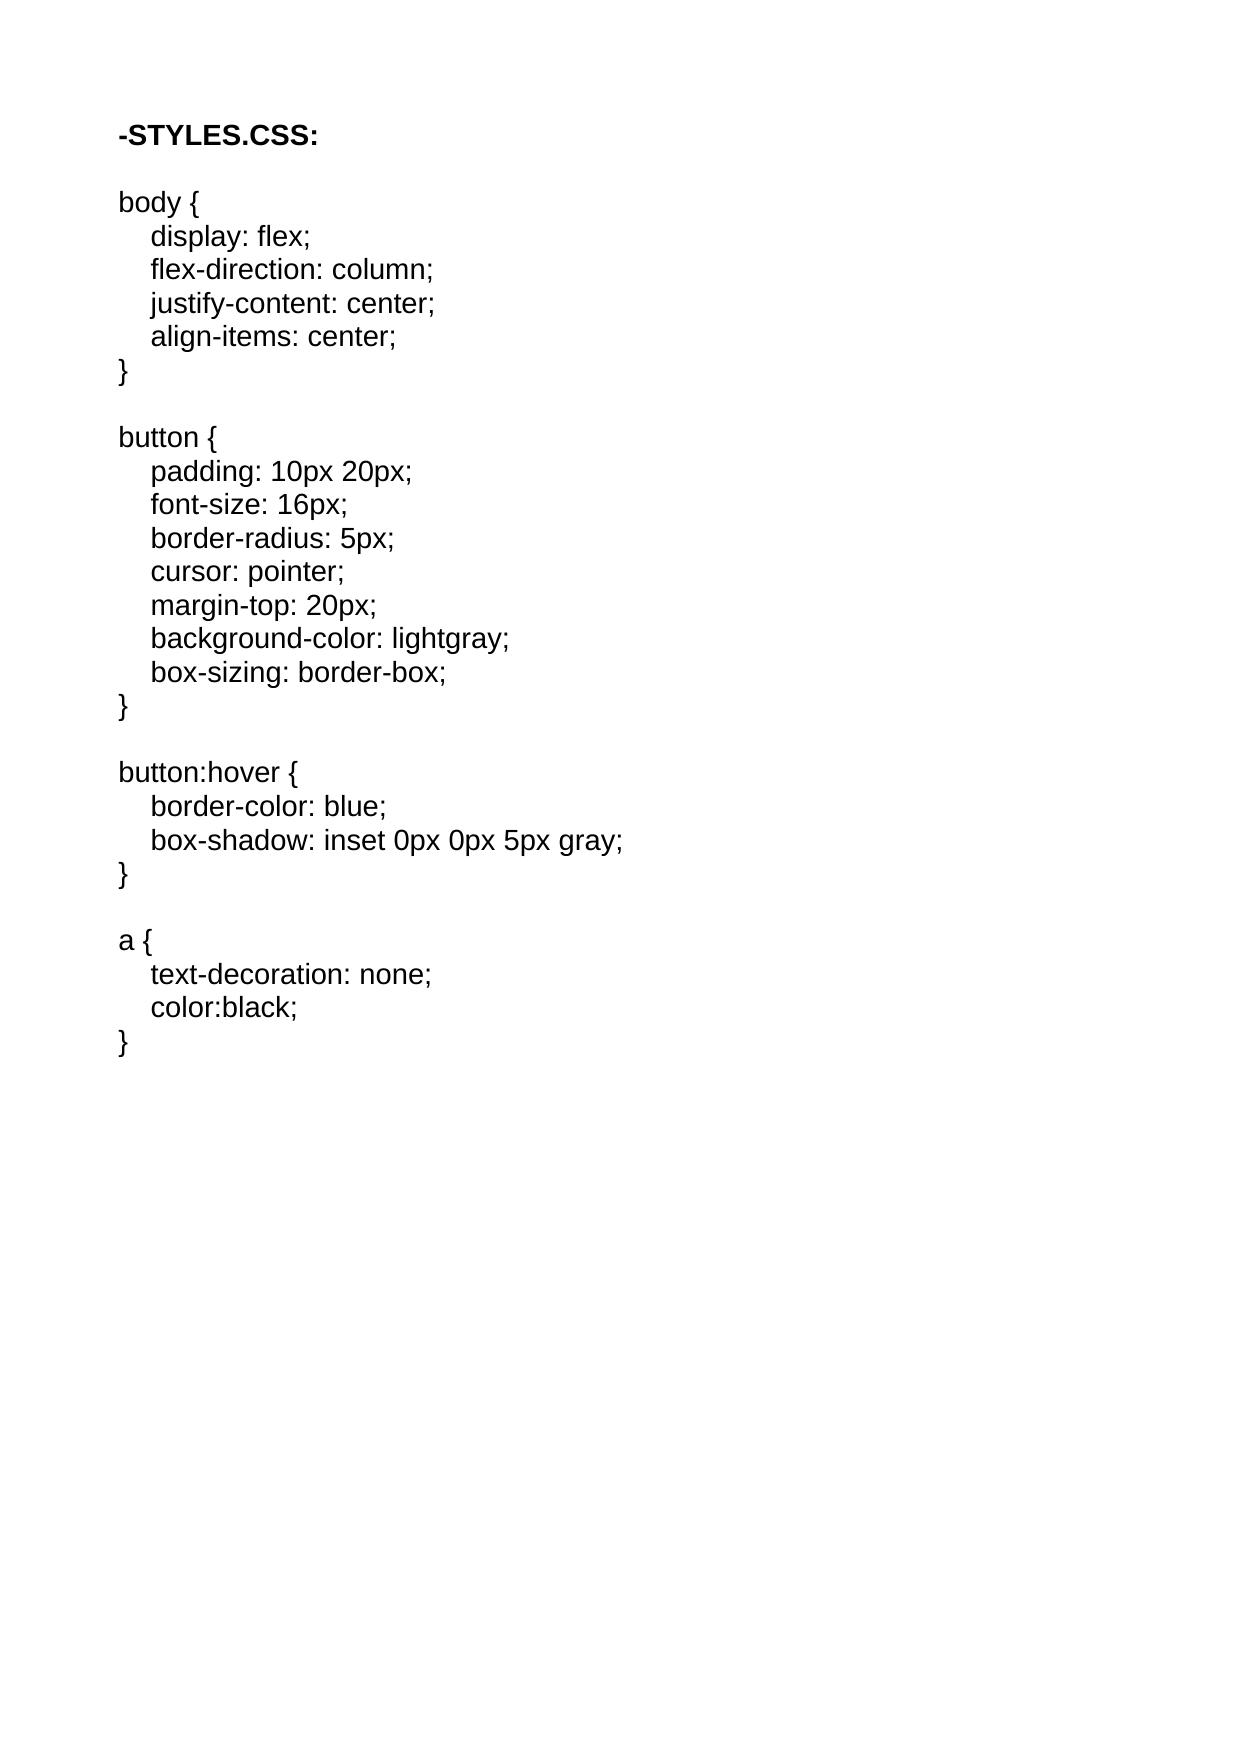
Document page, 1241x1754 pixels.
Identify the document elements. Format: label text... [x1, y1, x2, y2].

text box-shadow: inset 0px 0px 5px gray; [118, 822, 1122, 856]
text color:black; [118, 990, 1122, 1024]
text } [118, 1024, 1122, 1057]
text border-color: blue; [118, 789, 1122, 822]
text background-color: lightgray; [118, 621, 1122, 655]
text display: flex; [118, 219, 1122, 252]
text margin-top: 20px; [118, 588, 1122, 621]
text body { [118, 185, 1122, 219]
text box-sizing: border-box; [118, 655, 1122, 688]
text padding: 10px 20px; [118, 453, 1122, 487]
text flex-direction: column; [118, 252, 1122, 286]
text border-radius: 5px; [118, 521, 1122, 554]
text button { [118, 420, 1122, 453]
text } [118, 688, 1122, 722]
text a { [118, 923, 1122, 957]
text cursor: pointer; [118, 554, 1122, 588]
text } [118, 856, 1122, 889]
text font-size: 16px; [118, 487, 1122, 521]
text button:hover { [118, 755, 1122, 789]
text align-items: center; [118, 319, 1122, 353]
text justify-content: center; [118, 286, 1122, 319]
text } [118, 353, 1122, 386]
text text-decoration: none; [118, 957, 1122, 990]
text -STYLES.CSS: [118, 118, 1122, 185]
